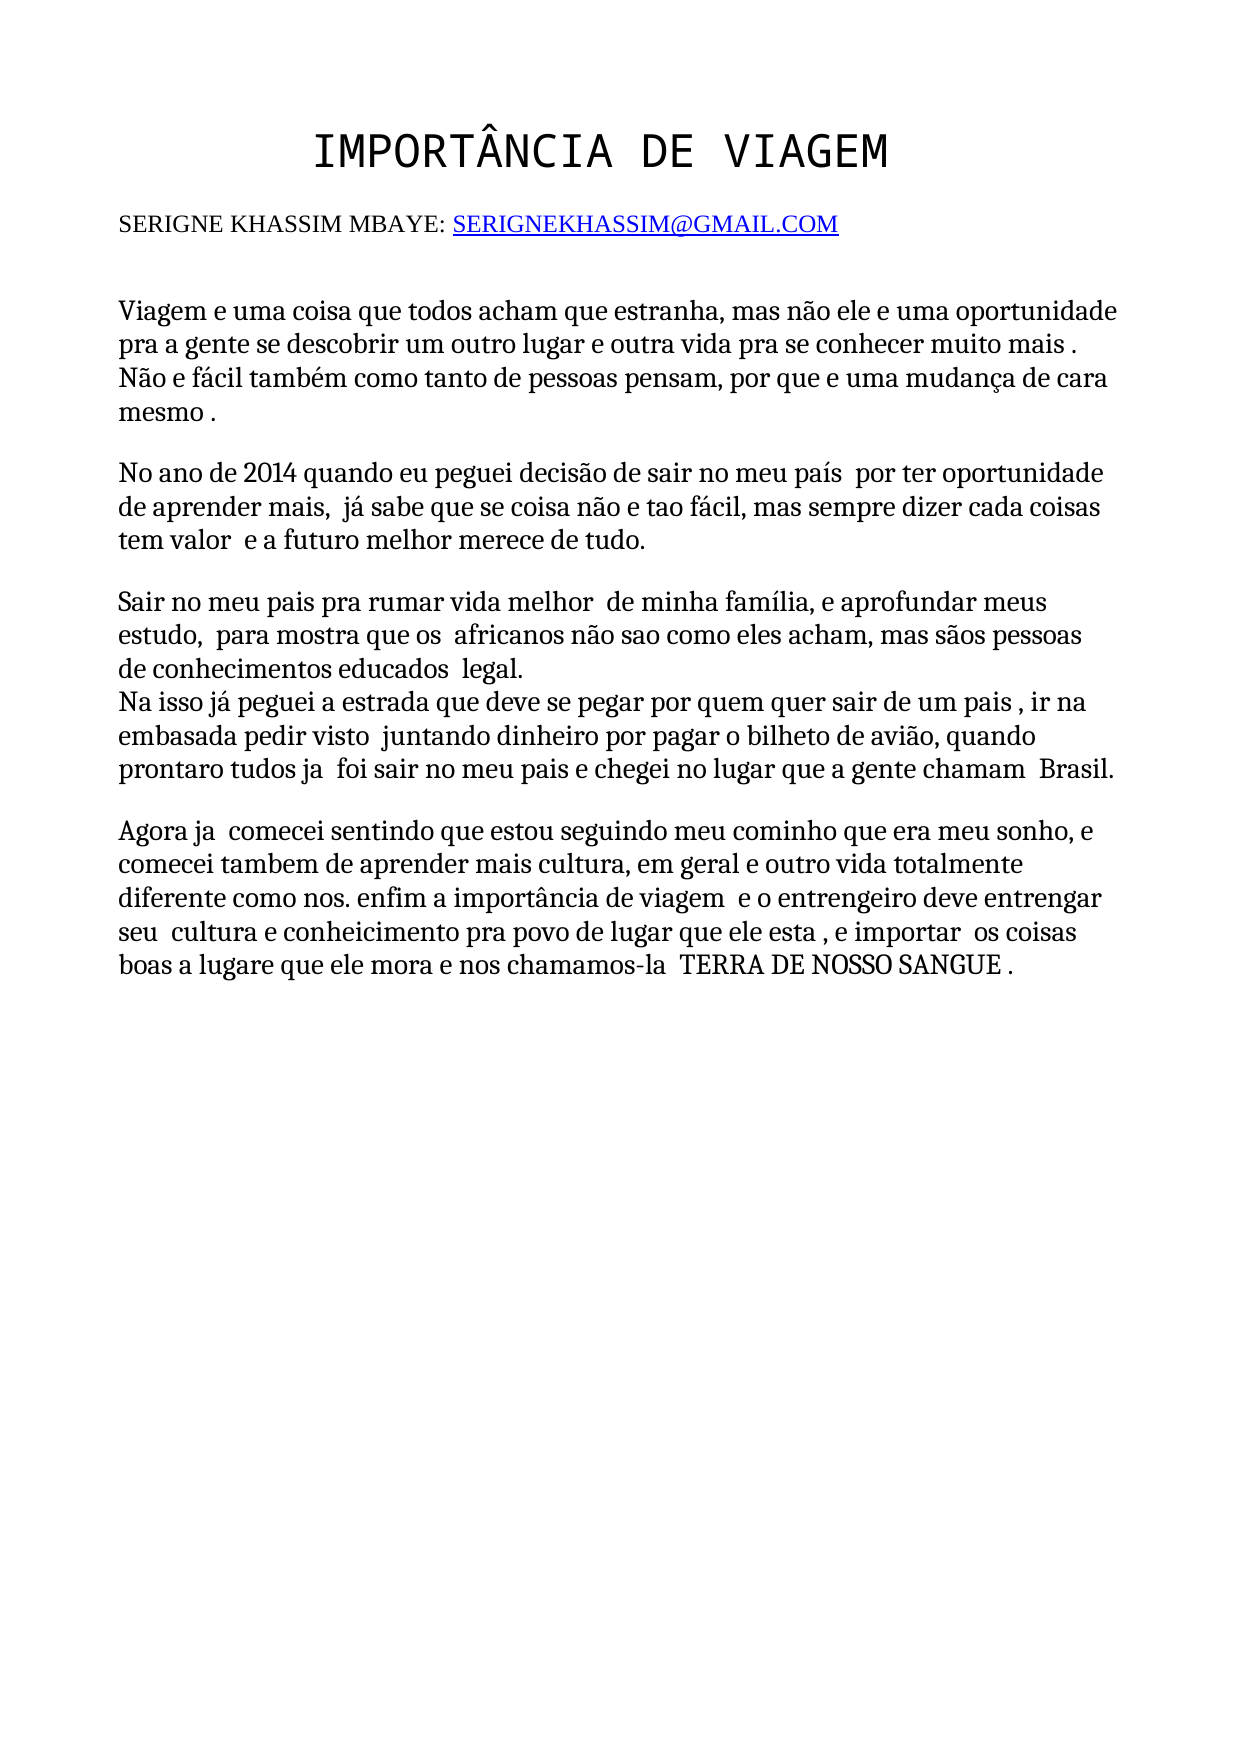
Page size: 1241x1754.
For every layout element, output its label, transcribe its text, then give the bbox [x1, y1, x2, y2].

text Agora ja comecei sentindo que estou seguindo meu cominho que era meu sonho, e comecei tambem de aprender mais cultura, em geral e outro vida totalmente diferente como nos. enfim a importância de viagem e o entrengeiro deve entrengar seu cultura e conheicimento pra povo de lugar que ele esta , e importar os coisas boas a lugare que ele mora e nos chamamos-la TERRA DE NOSSO SANGUE . [118, 814, 1122, 982]
text Viagem e uma coisa que todos acham que estranha, mas não ele e uma oportunidade pra a gente se descobrir um outro lugar e outra vida pra se conhecer muito mais . Não e fácil também como tanto de pessoas pensam, por que e uma mudança de cara mesmo . [118, 294, 1122, 428]
text IMPORTÂNCIA DE VIAGEM [118, 118, 1122, 181]
text No ano de 2014 quando eu peguei decisão de sair no meu país por ter oportunidade de aprender mais, já sabe que se coisa não e tao fácil, mas sempre dizer cada coisas tem valor e a futuro melhor merece de tudo. [118, 456, 1122, 557]
text Na isso já peguei a estrada que deve se pegar por quem quer sair de um pais , ir na embasada pedir visto juntando dinheiro por pagar o bilheto de avião, quando prontaro tudos ja foi sair no meu pais e chegei no lugar que a gente chamam Brasil. [118, 686, 1122, 786]
text SERIGNE KHASSIM MBAYE: SERIGNEKHASSIM@GMAIL.COM [118, 209, 1122, 238]
text Sair no meu pais pra rumar vida melhor de minha família, e aprofundar meus estudo, para mostra que os africanos não sao como eles acham, mas sãos pessoas de conhecimentos educados legal. [118, 585, 1122, 686]
